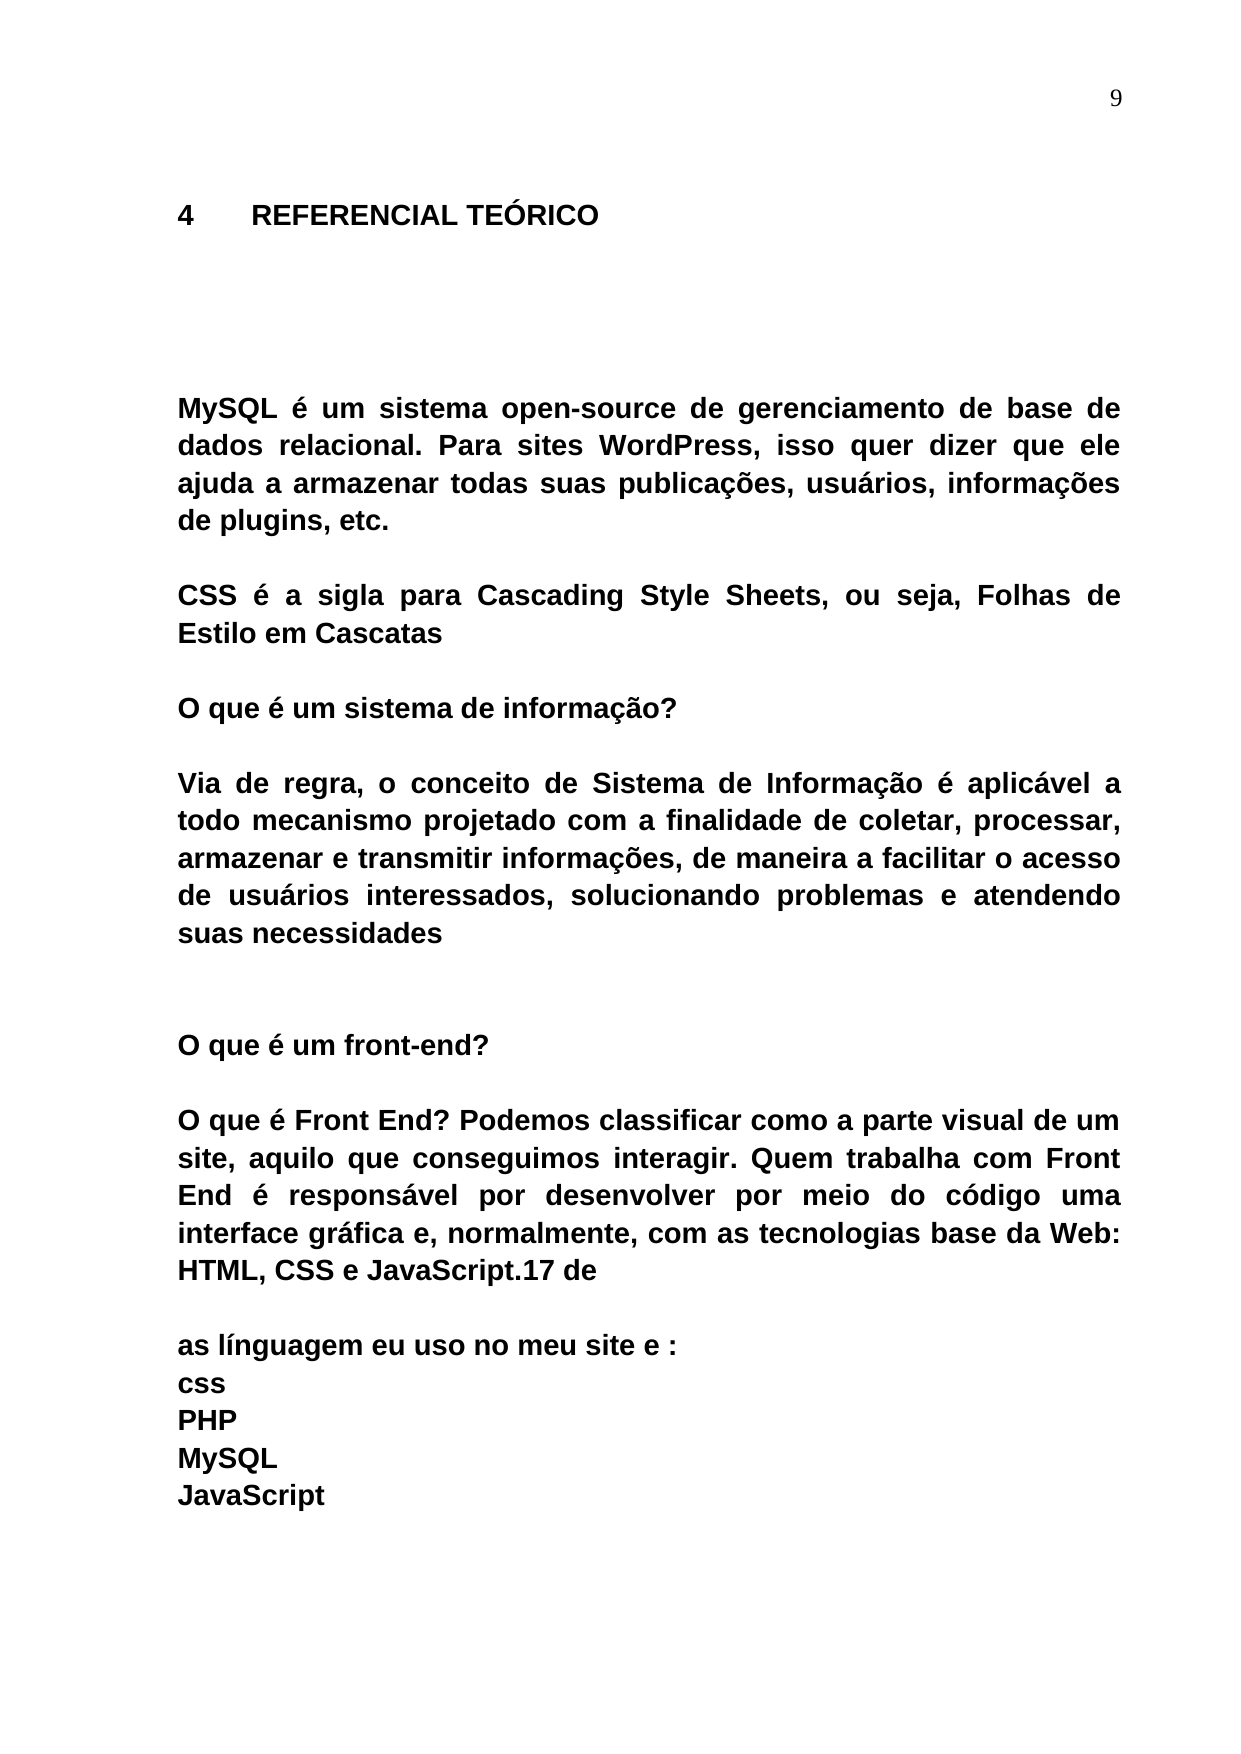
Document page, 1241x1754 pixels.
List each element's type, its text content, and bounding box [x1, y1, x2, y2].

text Via de regra, o conceito de Sistema de Informação é aplicável a todo mecanismo projetado com a finalidade de coletar, processar, armazenar e transmitir informações, de maneira a facilitar o acesso de usuários interessados, solucionando problemas e atendendo suas necessidades [177, 763, 1122, 951]
text CSS é a sigla para Cascading Style Sheets, ou seja, Folhas de Estilo em Cascatas [177, 576, 1122, 651]
text PHP [177, 1401, 1122, 1438]
text css [177, 1363, 1122, 1401]
text JavaScript [177, 1476, 1122, 1513]
text O que é Front End? Podemos classificar como a parte visual de um site, aquilo que conseguimos interagir. Quem trabalha com Front End é responsável por desenvolver por meio do código uma interface gráfica e, normalmente, com as tecnologias base da Web: HTML, CSS e JavaScript.17 de [177, 1101, 1122, 1288]
text MySQL é um sistema open-source de gerenciamento de base de dados relacional. Para sites WordPress, isso quer dizer que ele ajuda a armazenar todas suas publicações, usuários, informações de plugins, etc. [177, 388, 1122, 538]
text O que é um front-end? [177, 1026, 1122, 1063]
subtitle 4 REFERENCIAL TEÓRICO [177, 198, 1122, 231]
text O que é um sistema de informação? [177, 688, 1122, 726]
text as línguagem eu uso no meu site e : [177, 1326, 1122, 1363]
text MySQL [177, 1438, 1122, 1476]
